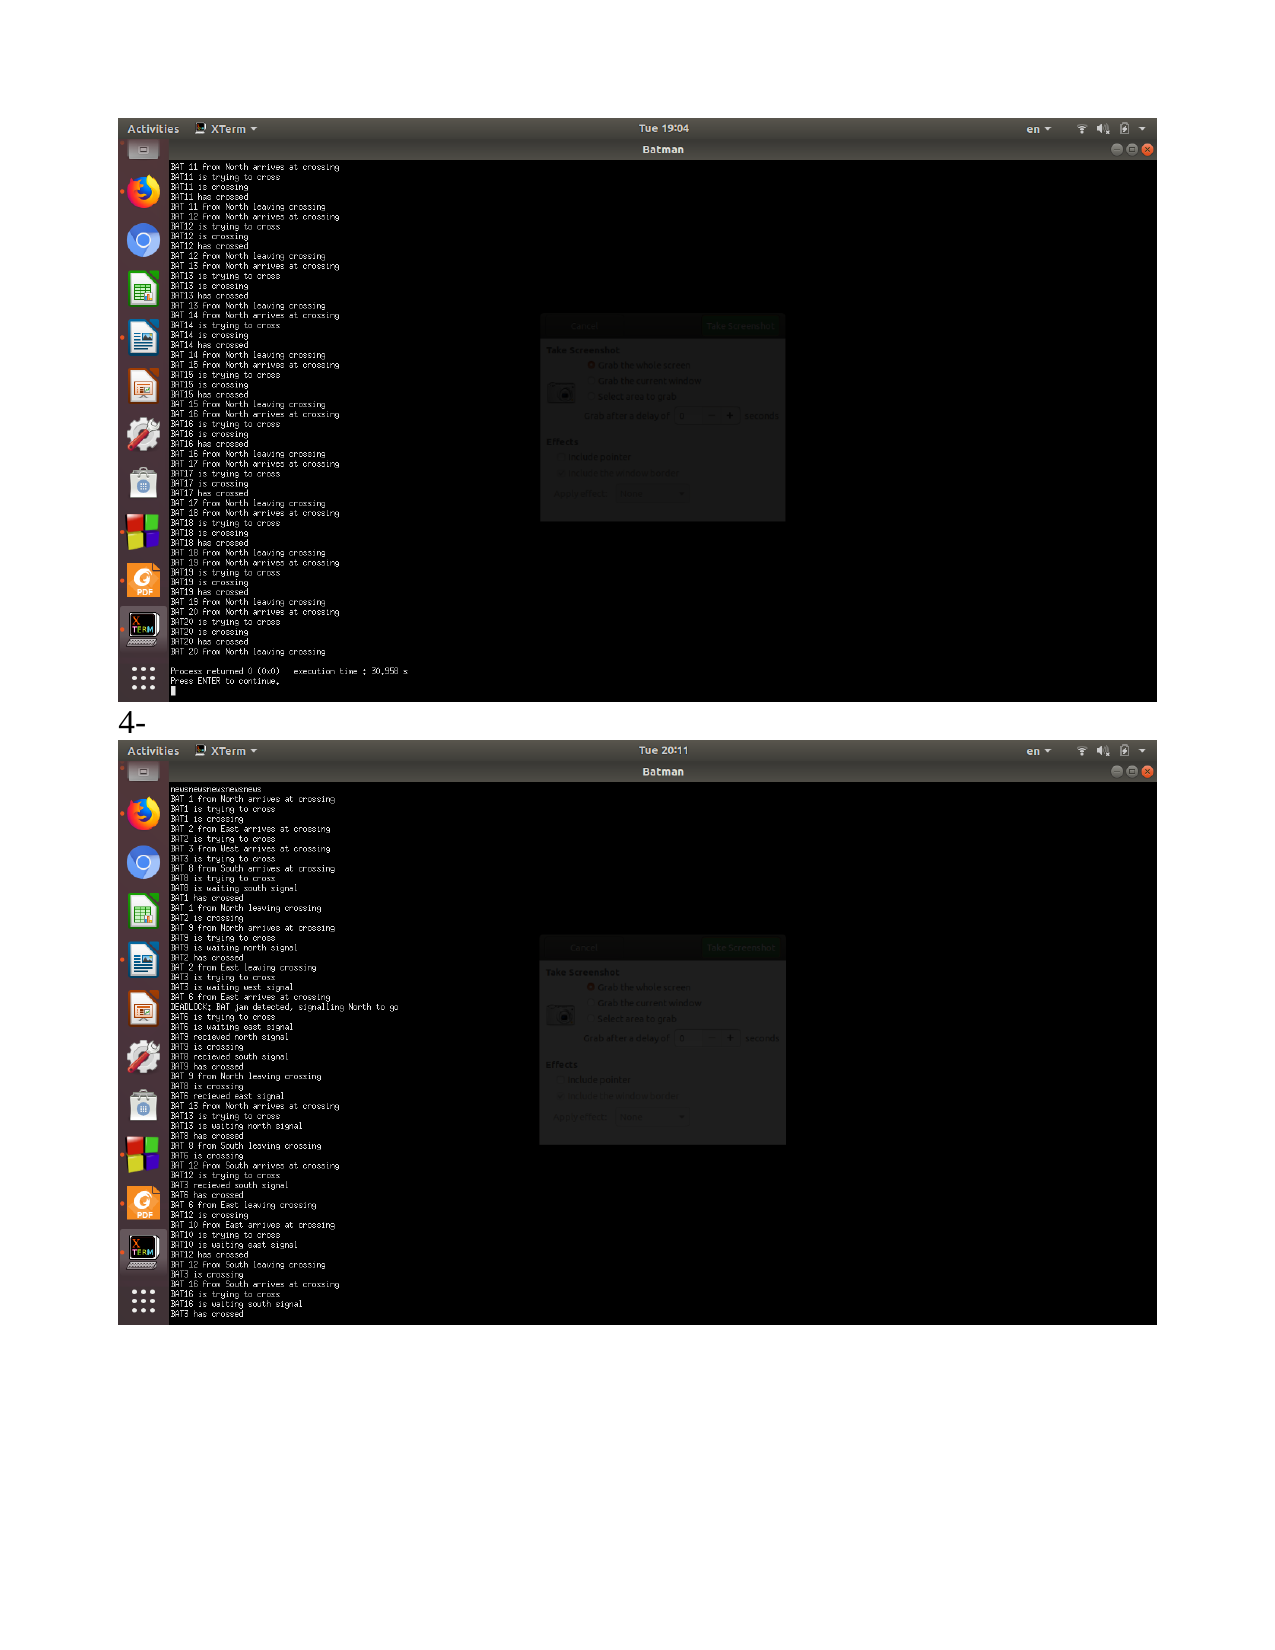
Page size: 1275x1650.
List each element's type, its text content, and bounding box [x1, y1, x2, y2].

text 4- [118, 702, 1157, 740]
picture [118, 740, 1157, 1325]
picture [118, 118, 1157, 702]
